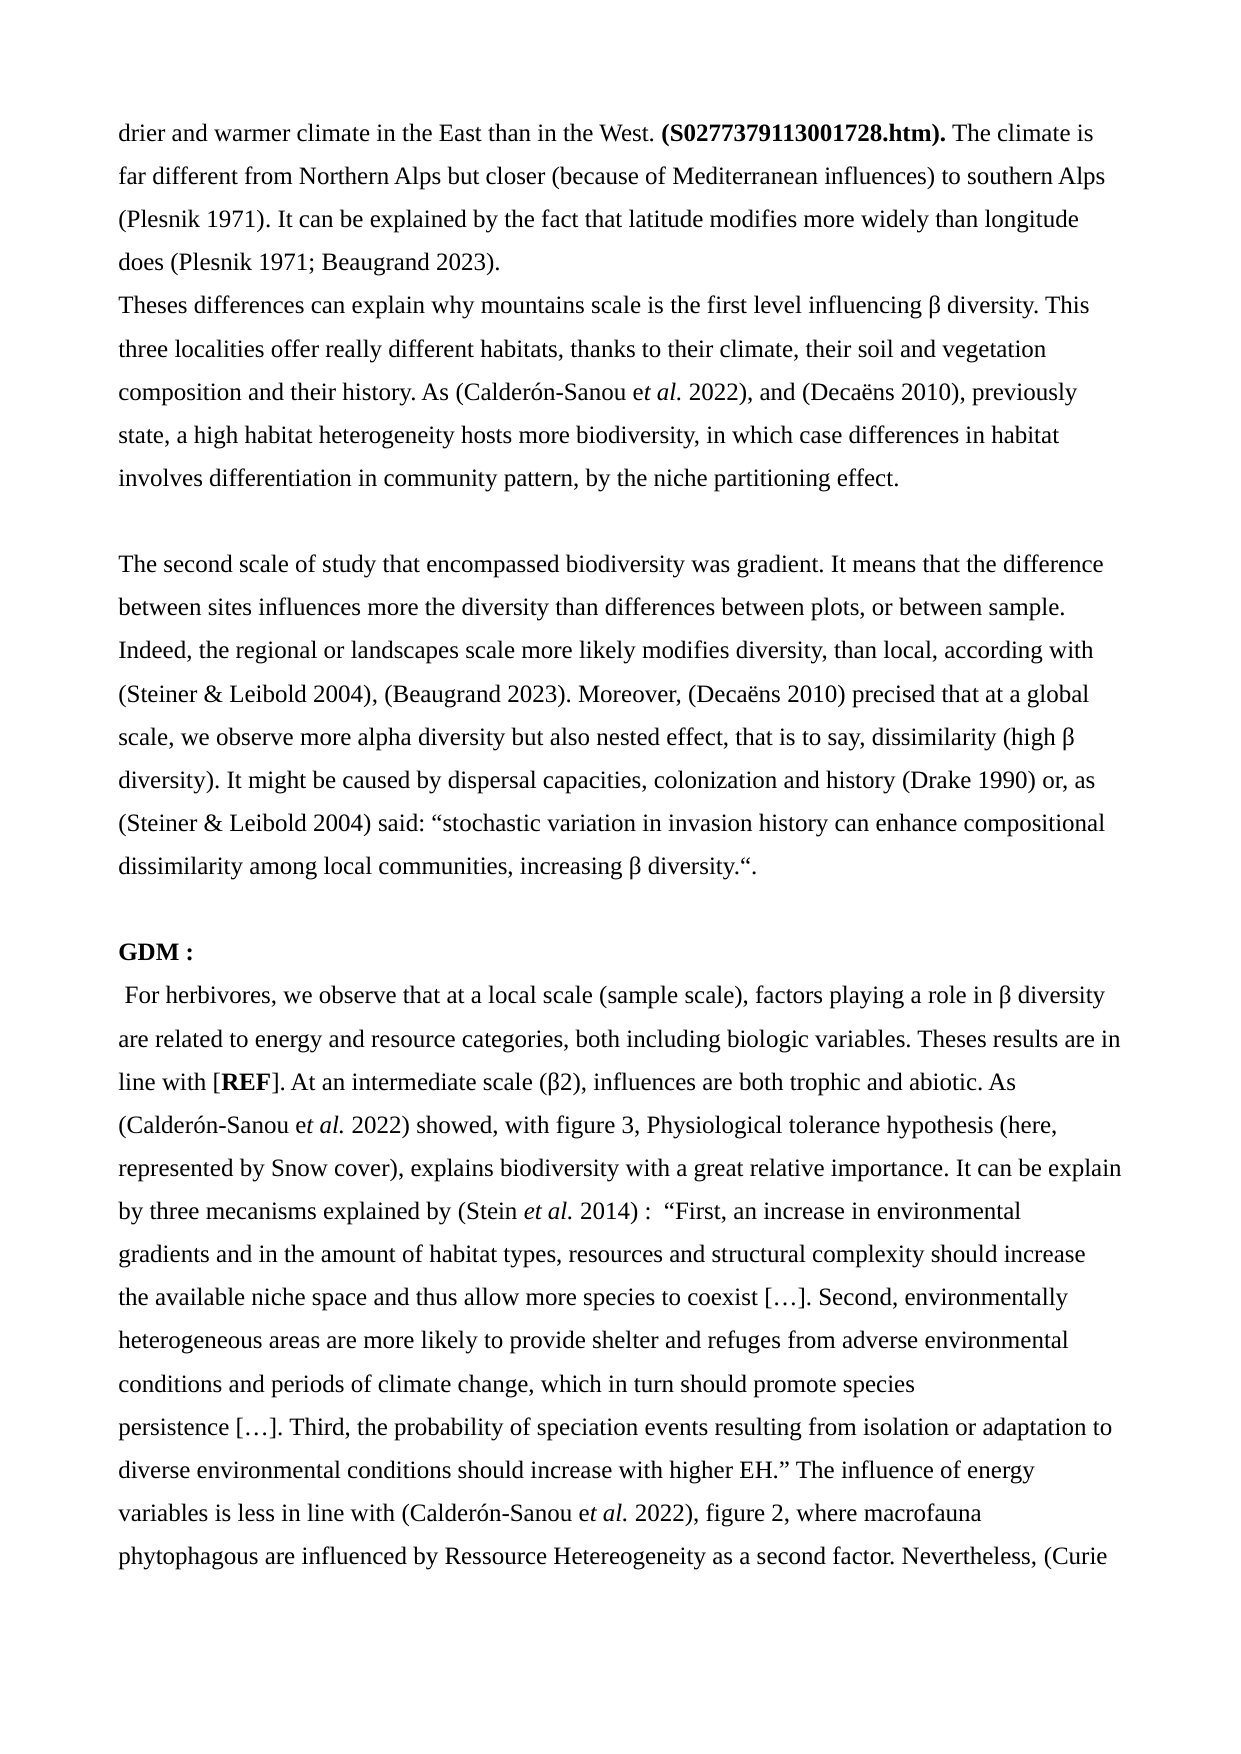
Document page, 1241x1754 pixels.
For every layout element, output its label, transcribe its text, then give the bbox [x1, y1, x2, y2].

text persistence […]. Third, the probability of speciation events resulting from isolation or adaptation to diverse environmental conditions should increase with higher EH.” The influence of energy variables is less in line with (Calderón-Sanou et al. 2022), figure 2, where macrofauna phytophagous are influenced by Ressource Hetereogeneity as a second factor. Nevertheless, (Curie [118, 1412, 1122, 1570]
text Theses differences can explain why mountains scale is the first level influencing β diversity. This three localities offer really different habitats, thanks to their climate, their soil and vegetation composition and their history. As (Calderón-Sanou et al. 2022), and (Decaëns 2010), previously state, a high habitat heterogeneity hosts more biodiversity, in which case differences in habitat involves differentiation in community pattern, by the niche partitioning effect. [118, 291, 1122, 492]
text GDM : [118, 937, 1122, 966]
text For herbivores, we observe that at a local scale (sample scale), factors playing a role in β diversity are related to energy and resource categories, both including biologic variables. Theses results are in line with [REF]. At an intermediate scale (β2), influences are both trophic and abiotic. As (Calderón-Sanou et al. 2022) showed, with figure 3, Physiological tolerance hypothesis (here, represented by Snow cover), explains biodiversity with a great relative importance. It can be explain by three mecanisms explained by (Stein et al. 2014) : “First, an increase in environmental [118, 981, 1122, 1225]
text Indeed, the regional or landscapes scale more likely modifies diversity, than local, according with (Steiner & Leibold 2004), (Beaugrand 2023). Moreover, (Decaëns 2010) precised that at a global scale, we observe more alpha diversity but also nested effect, that is to say, dissimilarity (high β diversity). It might be caused by dispersal capacities, colonization and history (Drake 1990) or, as (Steiner & Leibold 2004) said: “stochastic variation in invasion history can enhance compositional dissimilarity among local communities, increasing β diversity.“. [118, 636, 1122, 880]
text drier and warmer climate in the East than in the West. (S0277379113001728.htm). The climate is far different from Northern Alps but closer (because of Mediterranean influences) to southern Alps (Plesnik 1971). It can be explained by the fact that latitude modifies more widely than longitude does (Plesnik 1971; Beaugrand 2023). [118, 118, 1122, 276]
text The second scale of study that encompassed biodiversity was gradient. It means that the difference between sites influences more the diversity than differences between plots, or between sample. [118, 549, 1122, 621]
text gradients and in the amount of habitat types, resources and structural complexity should increase the available niche space and thus allow more species to coexist […]. Second, environmentally heterogeneous areas are more likely to provide shelter and refuges from adverse environmental conditions and periods of climate change, which in turn should promote species [118, 1239, 1122, 1397]
